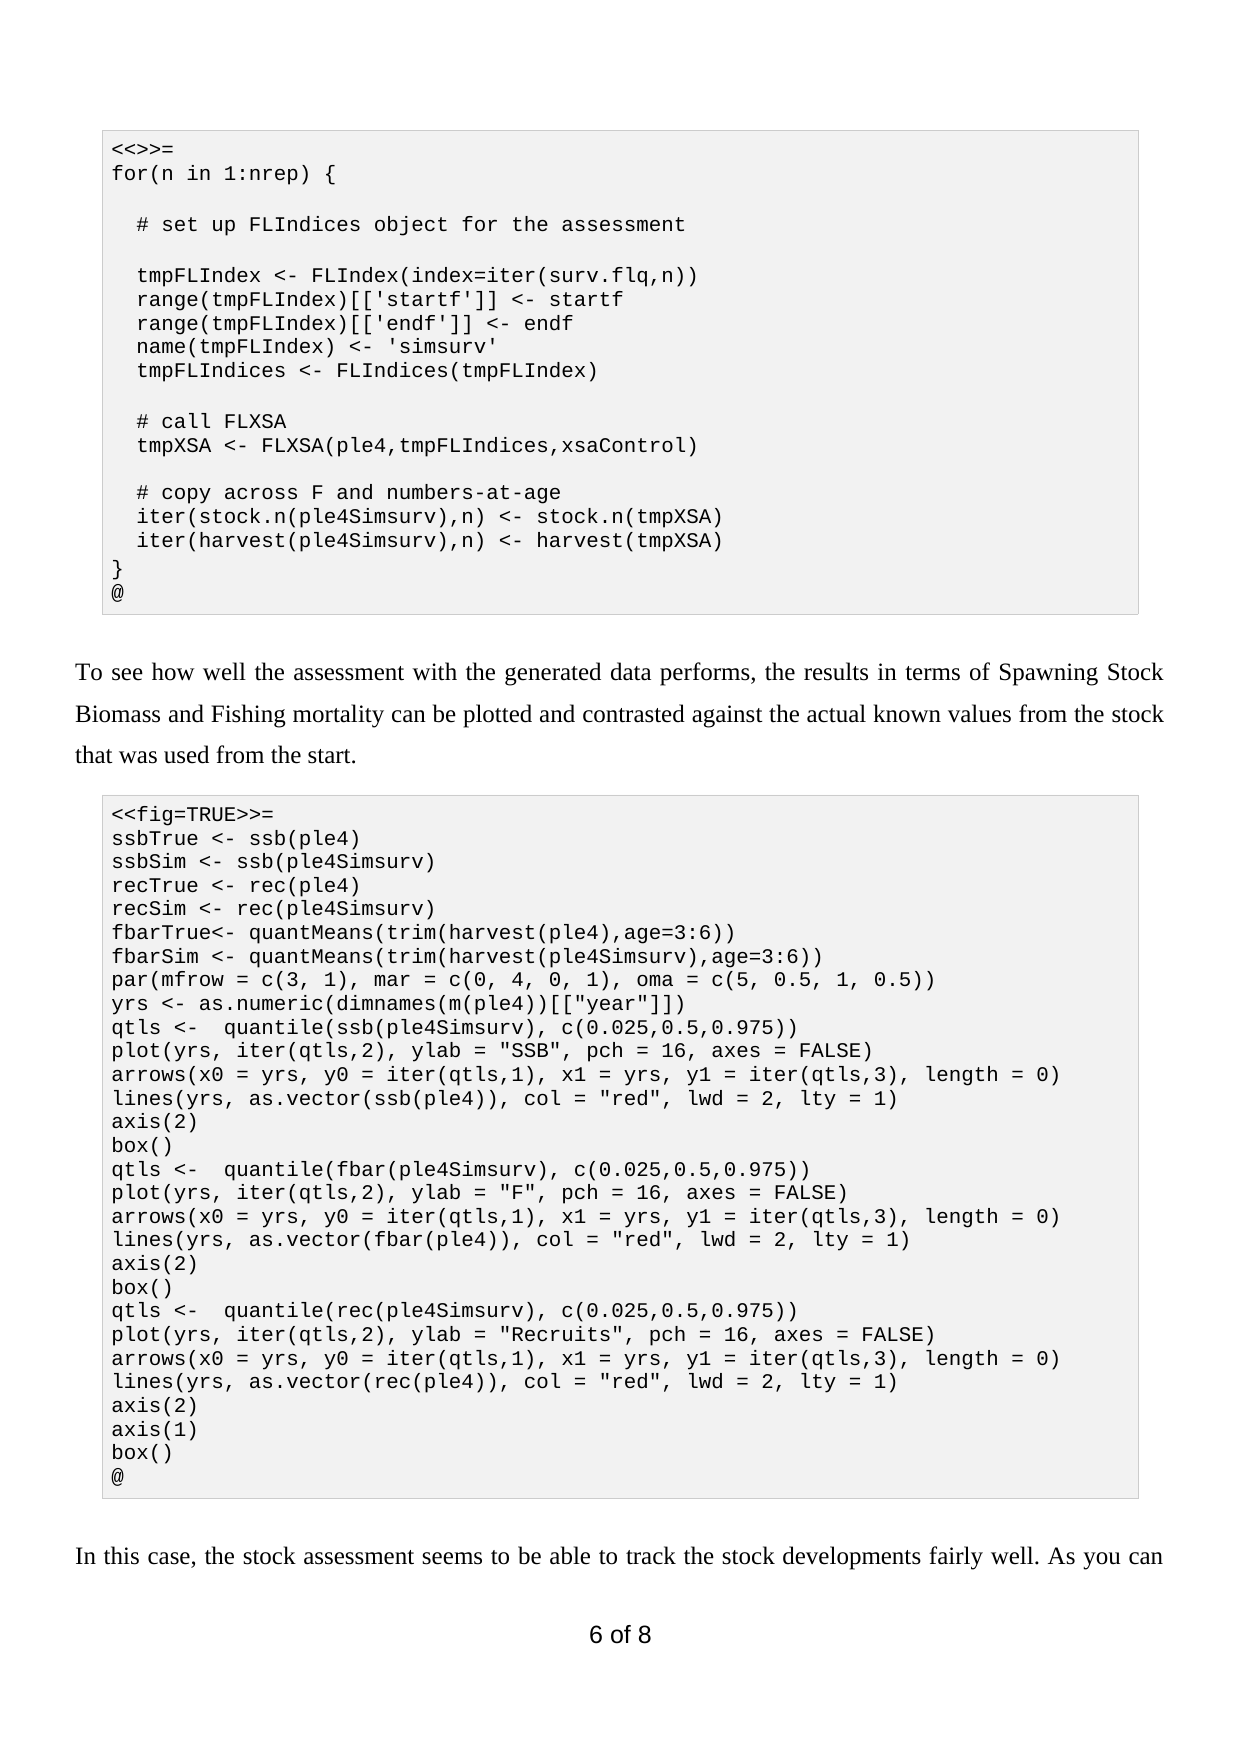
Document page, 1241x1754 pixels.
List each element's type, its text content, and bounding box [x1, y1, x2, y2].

text qtls <- quantile(fbar(ple4Simsurv), c(0.025,0.5,0.975)) [111, 1158, 1129, 1182]
text qtls <- quantile(rec(ple4Simsurv), c(0.025,0.5,0.975)) [111, 1300, 1129, 1324]
text box() [111, 1442, 1129, 1466]
text box() [111, 1135, 1129, 1158]
text recSim <- rec(ple4Simsurv) [111, 898, 1129, 922]
text name(tmpFLIndex) <- 'simsurv' [111, 336, 1129, 360]
text qtls <- quantile(ssb(ple4Simsurv), c(0.025,0.5,0.975)) [111, 1017, 1129, 1040]
text # set up FLIndices object for the assessment [111, 214, 1129, 238]
text tmpXSA <- FLXSA(ple4,tmpFLIndices,xsaControl) [111, 435, 1129, 459]
text tmpFLIndices <- FLIndices(tmpFLIndex) [111, 360, 1129, 384]
text In this case, the stock assessment seems to be able to track the stock developments fairly well. As you can [75, 783, 1166, 1570]
text lines(yrs, as.vector(ssb(ple4)), col = "red", lwd = 2, lty = 1) [111, 1088, 1129, 1111]
text lines(yrs, as.vector(fbar(ple4)), col = "red", lwd = 2, lty = 1) [111, 1229, 1129, 1253]
text recTrue <- rec(ple4) [111, 875, 1129, 898]
text @ [111, 1466, 1129, 1489]
text range(tmpFLIndex)[['endf']] <- endf [111, 313, 1129, 336]
text box() [111, 1277, 1129, 1300]
text arrows(x0 = yrs, y0 = iter(qtls,1), x1 = yrs, y1 = iter(qtls,3), length = 0) [111, 1206, 1129, 1229]
text <<fig=TRUE>>= [111, 804, 1129, 827]
text <<>>= [111, 139, 1129, 163]
text tmpFLIndex <- FLIndex(index=iter(surv.flq,n)) [111, 265, 1129, 289]
text yrs <- as.numeric(dimnames(m(ple4))[["year"]]) [111, 993, 1129, 1017]
text range(tmpFLIndex)[['startf']] <- startf [111, 289, 1129, 313]
text axis(2) [111, 1111, 1129, 1135]
text arrows(x0 = yrs, y0 = iter(qtls,1), x1 = yrs, y1 = iter(qtls,3), length = 0) [111, 1348, 1129, 1371]
text fbarSim <- quantMeans(trim(harvest(ple4Simsurv),age=3:6)) [111, 946, 1129, 969]
text ssbSim <- ssb(ple4Simsurv) [111, 851, 1129, 875]
text axis(2) [111, 1253, 1129, 1277]
text ssbTrue <- ssb(ple4) [111, 827, 1129, 851]
text for(n in 1:nrep) { [111, 163, 1129, 186]
text plot(yrs, iter(qtls,2), ylab = "Recruits", pch = 16, axes = FALSE) [111, 1324, 1129, 1348]
text plot(yrs, iter(qtls,2), ylab = "SSB", pch = 16, axes = FALSE) [111, 1040, 1129, 1064]
text axis(2) [111, 1395, 1129, 1419]
text lines(yrs, as.vector(rec(ple4)), col = "red", lwd = 2, lty = 1) [111, 1371, 1129, 1395]
text fbarTrue<- quantMeans(trim(harvest(ple4),age=3:6)) [111, 922, 1129, 946]
text @ [111, 582, 1129, 605]
text To see how well the assessment with the generated data performs, the results in terms of Spawning Stock Biomass and Fishing mortality can be plotted and contrasted against the actual known values from the stock that was used from the start. [75, 118, 1166, 769]
text # call FLXSA [111, 411, 1129, 435]
text axis(1) [111, 1419, 1129, 1442]
text } [111, 553, 1129, 582]
text arrows(x0 = yrs, y0 = iter(qtls,1), x1 = yrs, y1 = iter(qtls,3), length = 0) [111, 1064, 1129, 1088]
text plot(yrs, iter(qtls,2), ylab = "F", pch = 16, axes = FALSE) [111, 1182, 1129, 1206]
text par(mfrow = c(3, 1), mar = c(0, 4, 0, 1), oma = c(5, 0.5, 1, 0.5)) [111, 969, 1129, 993]
text # copy across F and numbers-at-age [111, 482, 1129, 506]
text iter(stock.n(ple4Simsurv),n) <- stock.n(tmpXSA) [111, 506, 1129, 529]
text iter(harvest(ple4Simsurv),n) <- harvest(tmpXSA) [111, 529, 1129, 553]
